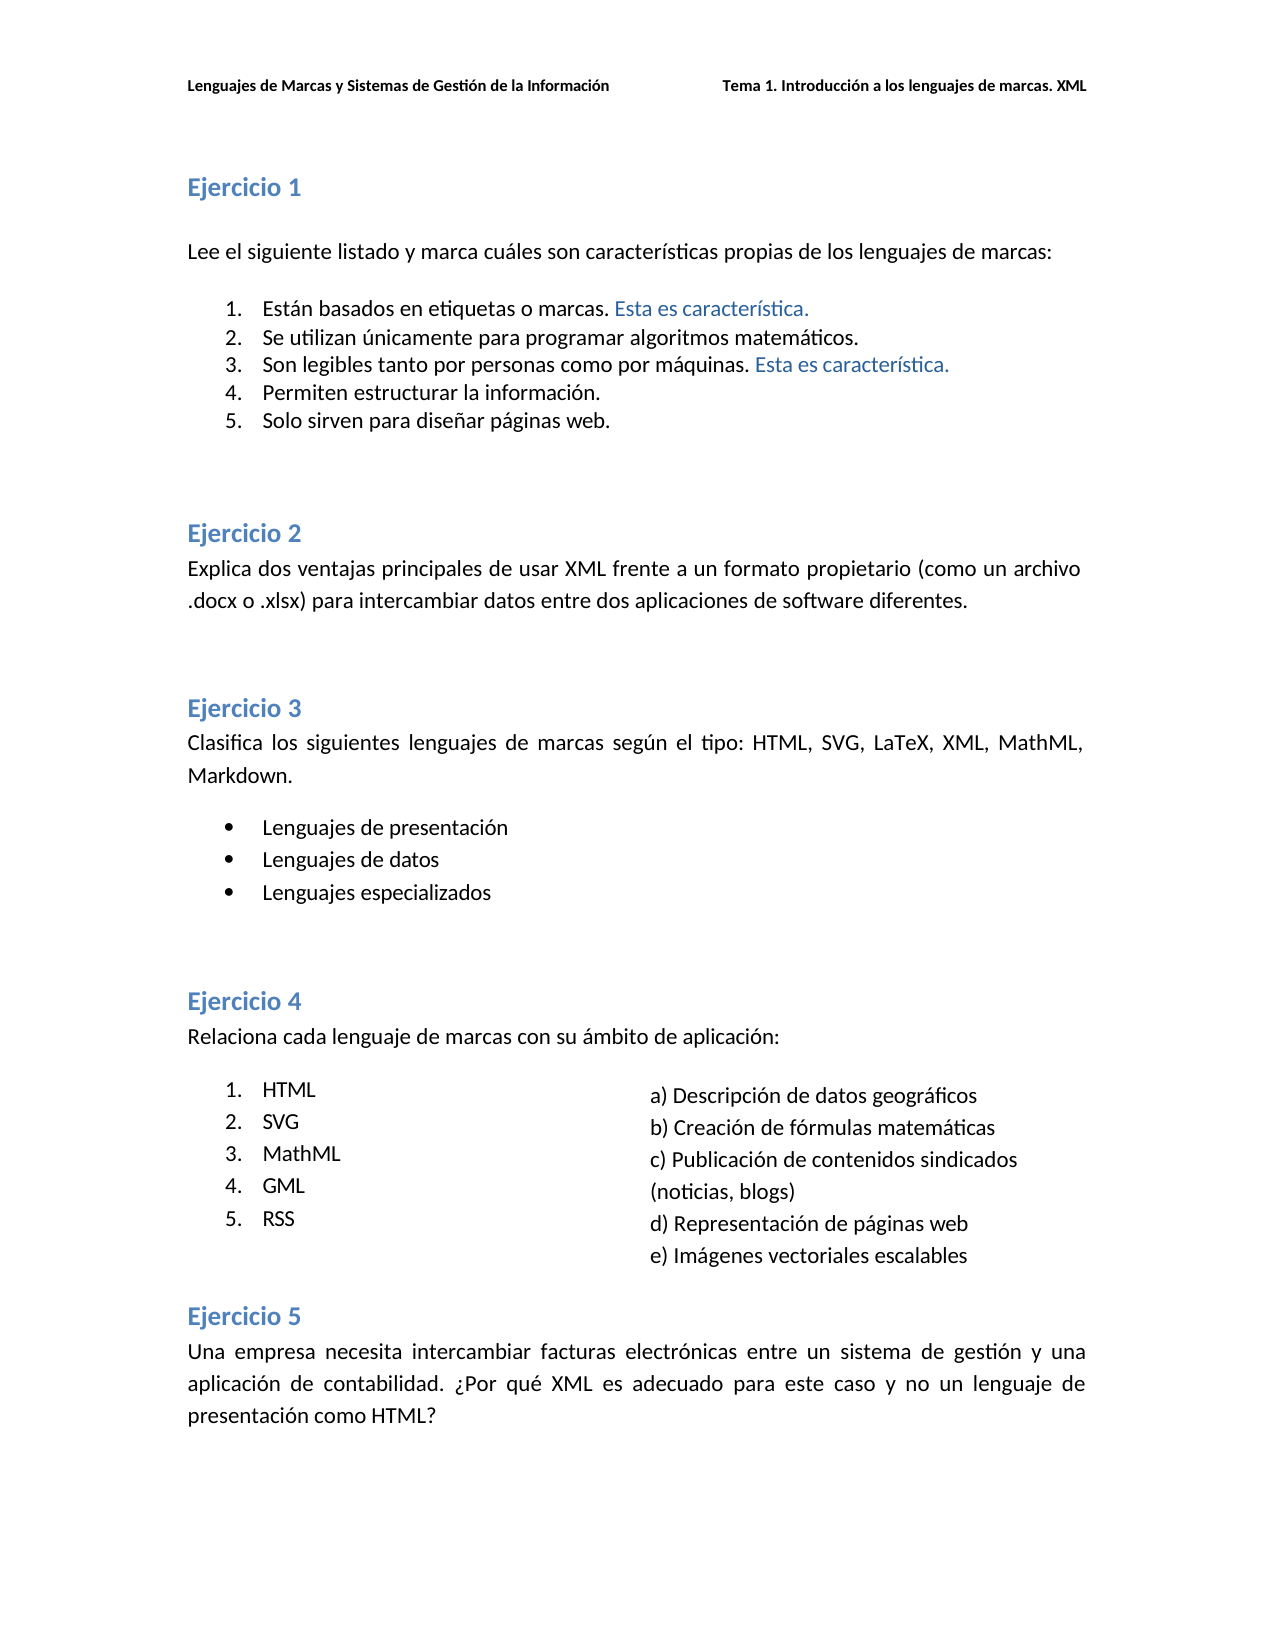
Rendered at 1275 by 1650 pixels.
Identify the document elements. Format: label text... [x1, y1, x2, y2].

text Relaciona cada lenguaje de marcas con su ámbito de aplicación: [187, 1022, 1125, 1050]
subtitle Ejercicio 3 [187, 691, 1125, 724]
list HTML [225, 1075, 346, 1103]
text Clasifica los siguientes lenguajes de marcas según el tipo: HTML, SVG, LaTeX, XML, MathML, Markdown. [187, 728, 1088, 789]
list Lenguajes de datos [225, 846, 1125, 874]
list SVG [225, 1107, 346, 1135]
subtitle Ejercicio 5 [187, 1299, 1125, 1332]
text Lee el siguiente listado y marca cuáles son características propias de los lenguajes de marcas: [187, 237, 1125, 265]
text .docx o .xlsx) para intercambiar datos entre dos aplicaciones de software diferentes. [187, 586, 1125, 614]
list Permiten estructurar la información. [225, 378, 1125, 407]
list Lenguajes de presentación [225, 813, 1125, 841]
list Son legibles tanto por personas como por máquinas. Esta es característica. [225, 351, 1125, 378]
text Explica dos ventajas principales de usar XML frente a un formato propietario (como un archivo [187, 554, 1125, 582]
subtitle Ejercicio 4 [187, 984, 1125, 1017]
list Lenguajes especializados [225, 878, 1125, 906]
list Imágenes vectoriales escalables [650, 1241, 1125, 1269]
text Una empresa necesita intercambiar facturas electrónicas entre un sistema de gestión y una aplicación de contabilidad. ¿Por qué XML es adecuado para este caso y no un lenguaje de presentación como HTML? [187, 1337, 1088, 1429]
list GML [225, 1171, 346, 1199]
list Representación de páginas web [650, 1209, 1125, 1237]
list Publicación de contenidos sindicados (noticias, blogs) [650, 1145, 1018, 1205]
list Creación de fórmulas matemáticas [650, 1113, 1125, 1141]
subtitle Ejercicio 1 [187, 170, 1125, 203]
list Descripción de datos geográficos [650, 1081, 1125, 1109]
list Se utilizan únicamente para programar algoritmos matemáticos. [225, 323, 1125, 351]
list MathML [225, 1139, 346, 1167]
list RSS [225, 1204, 346, 1232]
list Solo sirven para diseñar páginas web. [225, 407, 1125, 434]
list Están basados en etiquetas o marcas. Esta es característica. [225, 294, 1125, 323]
subtitle Ejercicio 2 [187, 516, 1125, 549]
